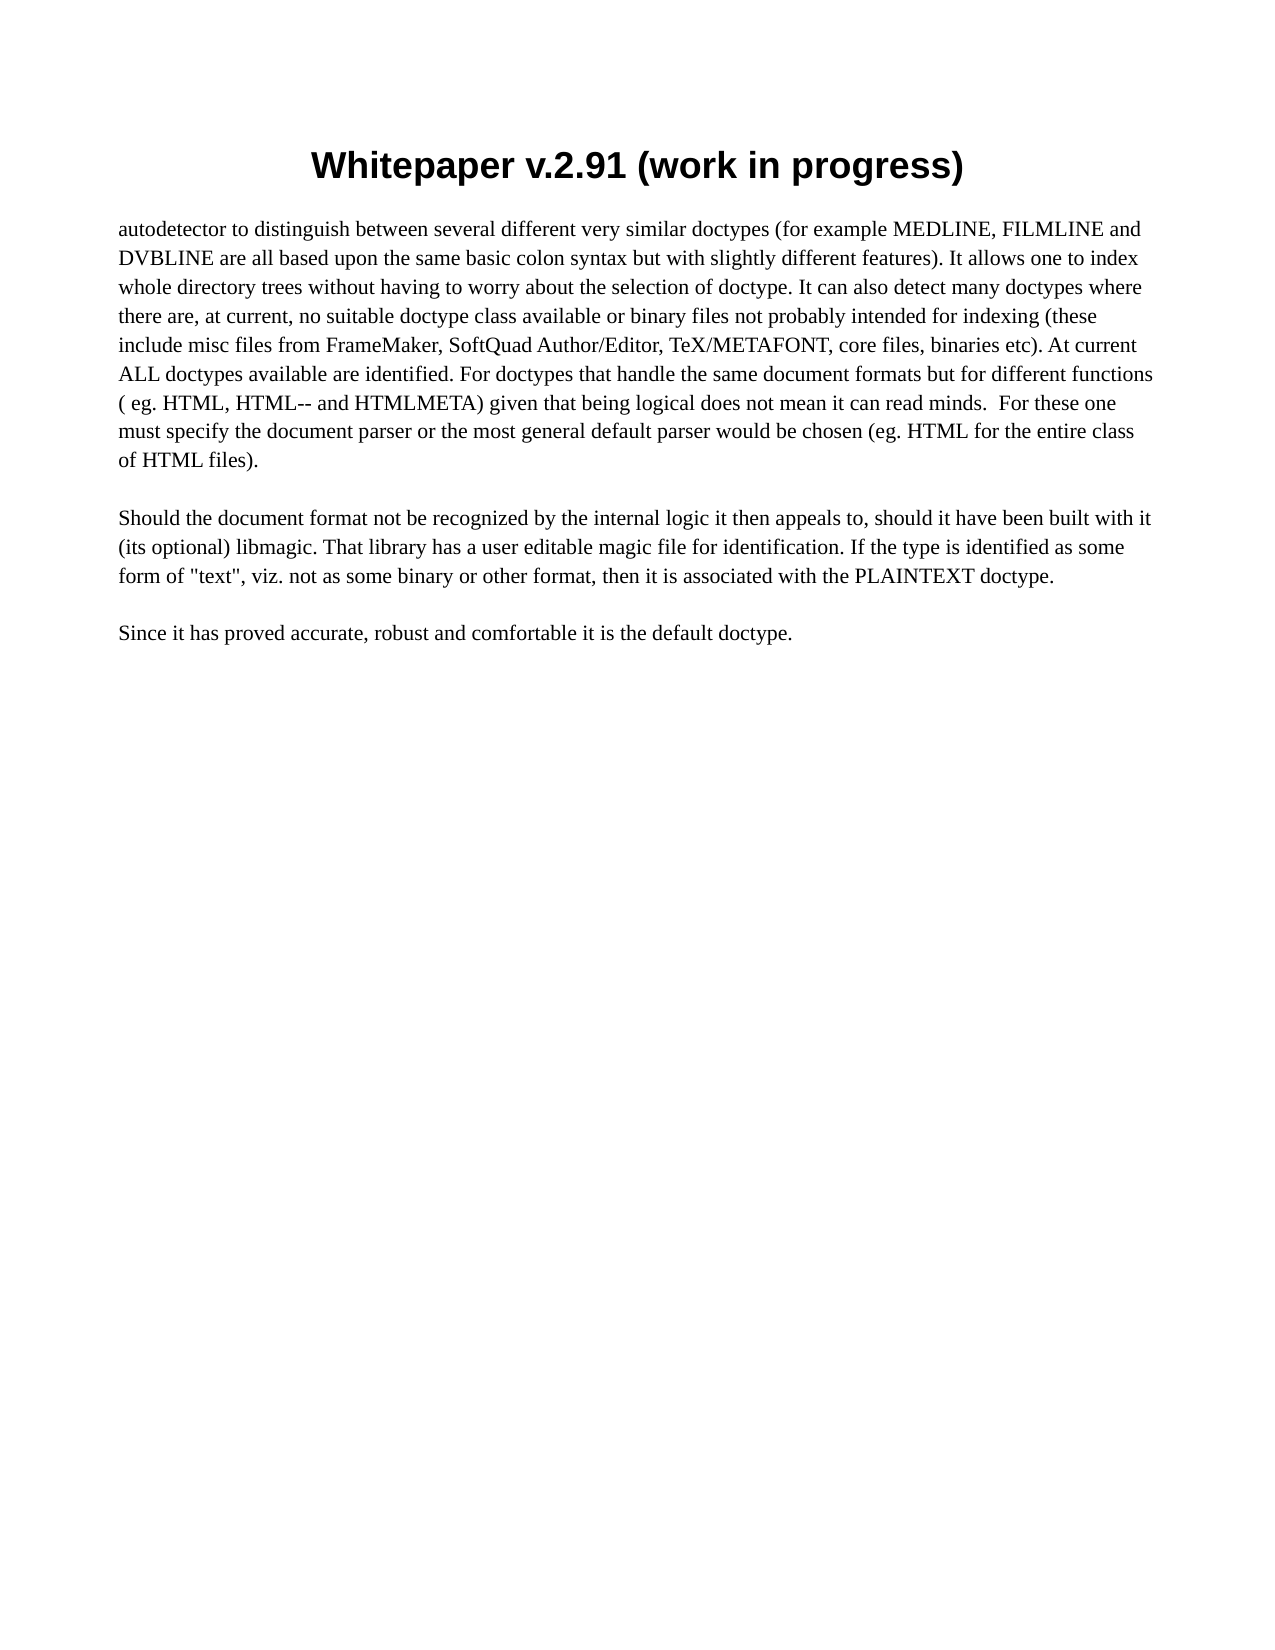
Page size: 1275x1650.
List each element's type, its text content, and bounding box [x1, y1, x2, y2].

text Should the document format not be recognized by the internal logic it then appeals to, should it have been built with it (its optional) libmagic. That library has a user editable magic file for identification. If the type is identified as some form of "text", viz. not as some binary or other format, then it is associated with the PLAINTEXT doctype. [118, 505, 1157, 588]
text Since it has proved accurate, robust and comfortable it is the default doctype. [118, 620, 1157, 646]
text autodetector to distinguish between several different very similar doctypes (for example MEDLINE, FILMLINE and DVBLINE are all based upon the same basic colon syntax but with slightly different features). It allows one to index whole directory trees without having to worry about the selection of doctype. It can also detect many doctypes where there are, at current, no suitable doctype class available or binary files not probably intended for indexing (these include misc files from FrameMaker, SoftQuad Author/Editor, TeX/METAFONT, core files, binaries etc). At current ALL doctypes available are identified. For doctypes that handle the same document formats but for different functions ( eg. HTML, HTML-- and HTMLMETA) given that being logical does not mean it can read minds. For these one must specify the document parser or the most general default parser would be chosen (eg. HTML for the entire class of HTML files). [118, 216, 1157, 473]
